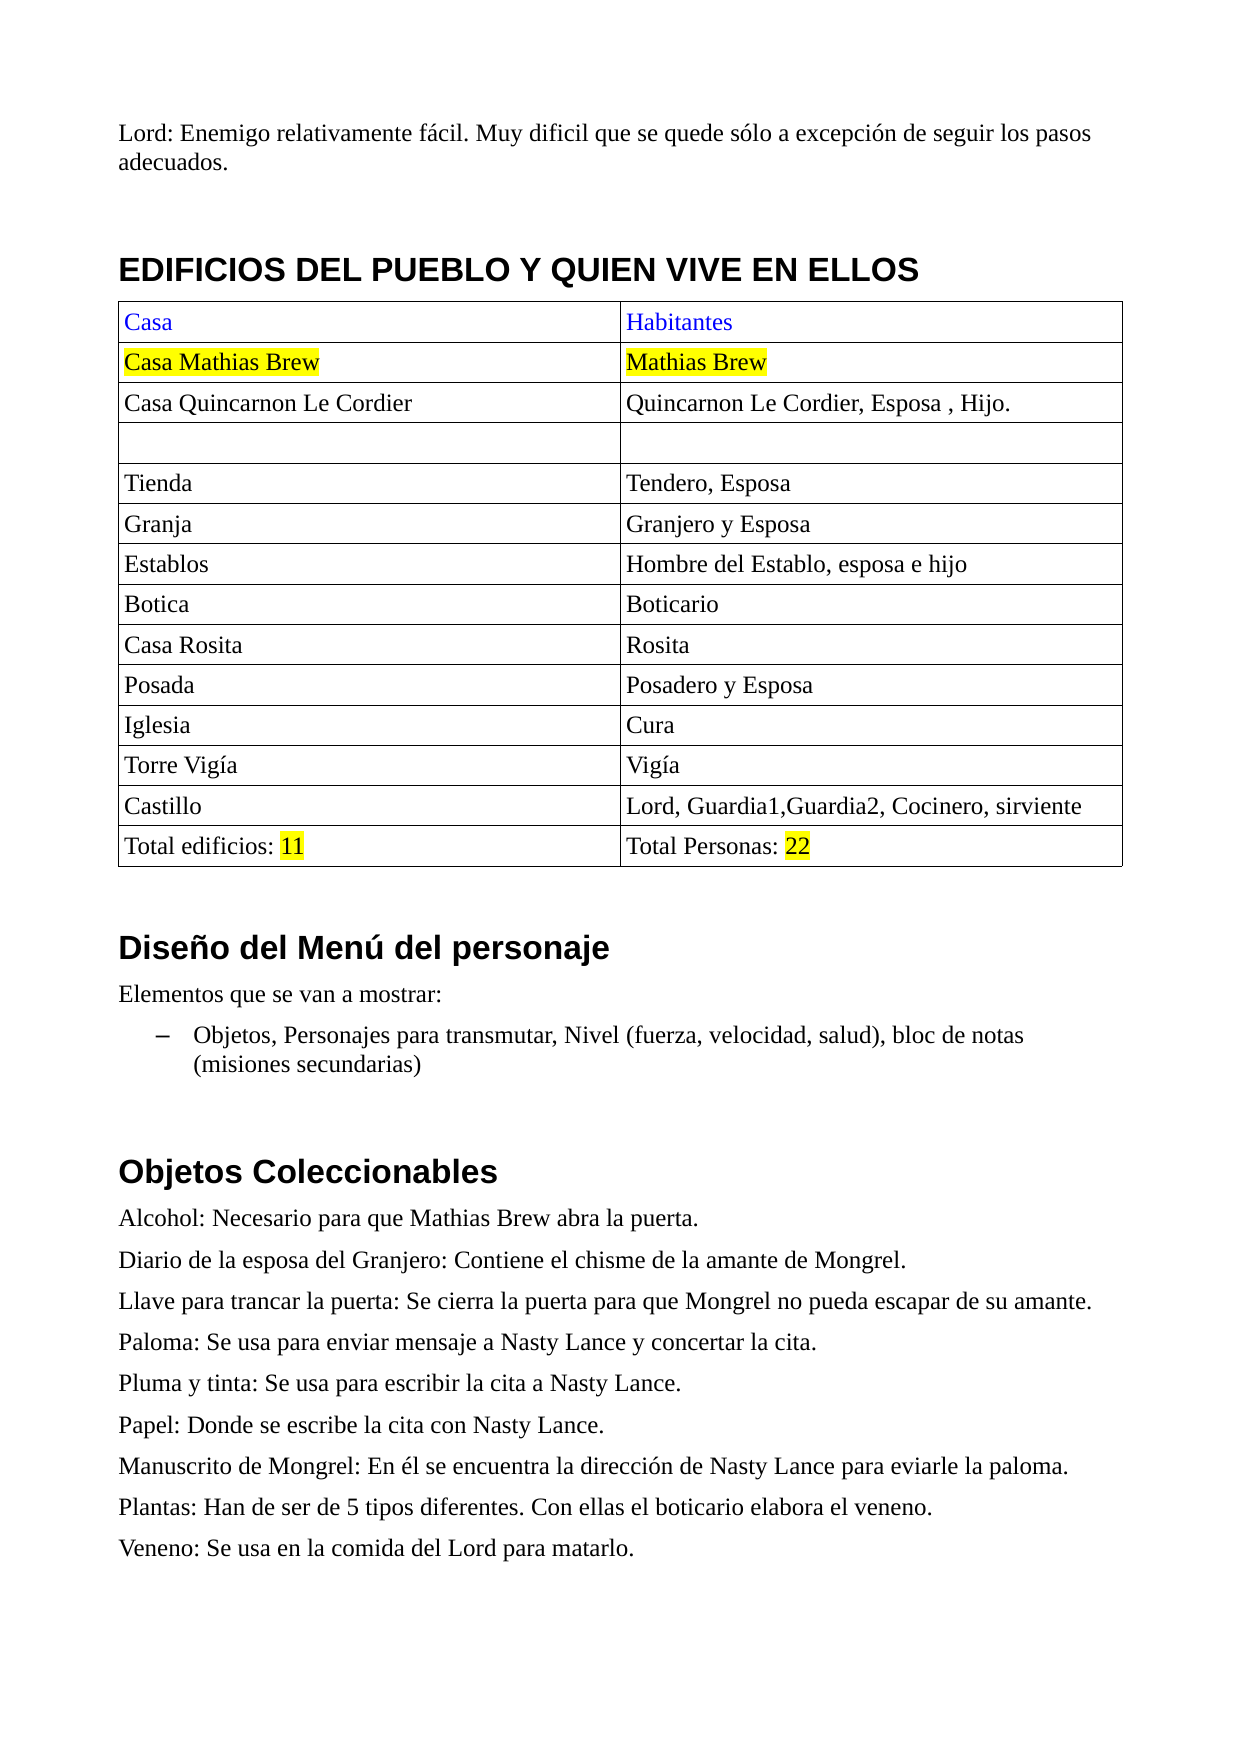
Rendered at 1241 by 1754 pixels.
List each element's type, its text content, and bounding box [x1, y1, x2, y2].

text Manuscrito de Mongrel: En él se encuentra la dirección de Nasty Lance para eviarle la paloma. [118, 1451, 1122, 1480]
table_cell Cura [621, 706, 1122, 745]
text Alcohol: Necesario para que Mathias Brew abra la puerta. [118, 1203, 1122, 1232]
text Lord: Enemigo relativamente fácil. Muy dificil que se quede sólo a excepción de seguir los pasos adecuados. [118, 118, 1122, 176]
table_cell Mathias Brew [621, 343, 1122, 382]
text Papel: Donde se escribe la cita con Nasty Lance. [118, 1410, 1122, 1438]
text Veneno: Se usa en la comida del Lord para matarlo. [118, 1533, 1122, 1562]
table_cell Casa Rosita [119, 625, 620, 664]
list Objetos, Personajes para transmutar, Nivel (fuerza, velocidad, salud), bloc de notas (misiones secundarias) [156, 1020, 1122, 1078]
table_cell Rosita [621, 625, 1122, 664]
table_cell Posadero y Esposa [621, 665, 1122, 704]
table_cell Botica [119, 585, 620, 624]
table_cell Torre Vigía [119, 746, 620, 785]
text Llave para trancar la puerta: Se cierra la puerta para que Mongrel no pueda escapar de su amante. [118, 1286, 1122, 1315]
subtitle Objetos Coleccionables [118, 1152, 1122, 1191]
text Pluma y tinta: Se usa para escribir la cita a Nasty Lance. [118, 1368, 1122, 1397]
table_cell Total Personas: 22 [621, 826, 1122, 866]
table_cell Vigía [621, 746, 1122, 785]
table_cell [119, 423, 620, 463]
subtitle EDIFICIOS DEL PUEBLO Y QUIEN VIVE EN ELLOS [118, 250, 1122, 289]
table_cell Quincarnon Le Cordier, Esposa , Hijo. [621, 383, 1122, 422]
subtitle Diseño del Menú del personaje [118, 928, 1122, 967]
table_cell Casa Mathias Brew [119, 343, 620, 382]
table_cell Tendero, Esposa [621, 464, 1122, 503]
table_cell Granjero y Esposa [621, 504, 1122, 543]
table_cell Castillo [119, 786, 620, 825]
table_cell Iglesia [119, 706, 620, 745]
table_cell [621, 423, 1122, 463]
table_cell Casa Quincarnon Le Cordier [119, 383, 620, 422]
table_cell Granja [119, 504, 620, 543]
table_cell Total edificios: 11 [119, 826, 620, 866]
table_cell Boticario [621, 585, 1122, 624]
text Elementos que se van a mostrar: [118, 979, 1122, 1008]
table_cell Establos [119, 544, 620, 583]
table_cell Hombre del Establo, esposa e hijo [621, 544, 1122, 583]
table_cell Lord, Guardia1,Guardia2, Cocinero, sirviente [621, 786, 1122, 825]
text Plantas: Han de ser de 5 tipos diferentes. Con ellas el boticario elabora el veneno. [118, 1492, 1122, 1521]
table_cell Tienda [119, 464, 620, 503]
text Diario de la esposa del Granjero: Contiene el chisme de la amante de Mongrel. [118, 1245, 1122, 1273]
table_header Habitantes [621, 302, 1122, 342]
table_header Casa [119, 302, 620, 342]
text Paloma: Se usa para enviar mensaje a Nasty Lance y concertar la cita. [118, 1327, 1122, 1356]
table_cell Posada [119, 665, 620, 704]
